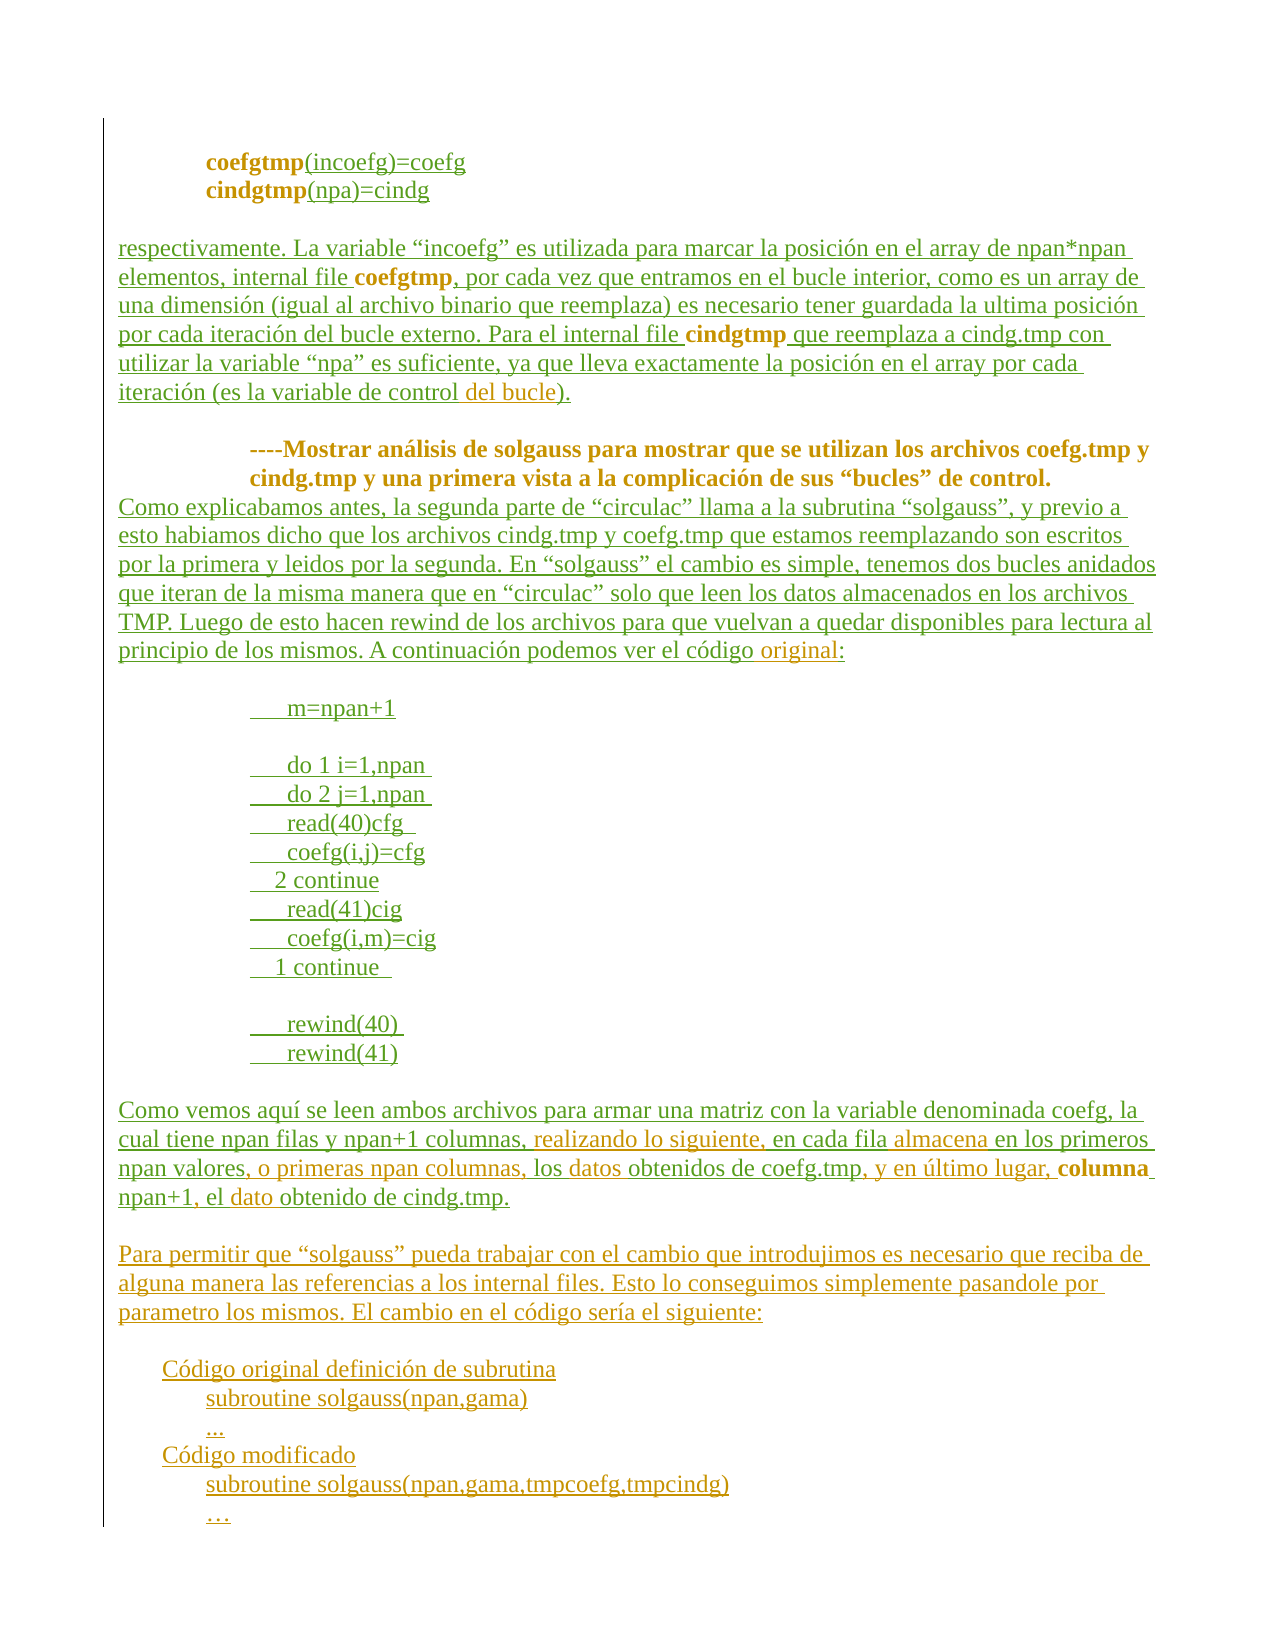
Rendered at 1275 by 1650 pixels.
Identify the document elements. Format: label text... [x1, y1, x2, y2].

text do 2 j=1,npan [249, 779, 1157, 808]
text m=npan+1 [249, 693, 1157, 722]
text coefg(i,j)=cfg [249, 837, 1157, 866]
text ... [206, 1412, 1157, 1441]
text Como vemos aquí se leen ambos archivos para armar una matriz con la variable denominada coefg, la cual tiene npan filas y npan+1 columnas, realizando lo siguiente, en cada fila almacena en los primeros npan valores, o primeras npan columnas, los datos obtenidos de coefg.tmp, y en último lugar, columna npan+1, el dato obtenido de cindg.tmp. [118, 1096, 1157, 1211]
text Como explicabamos antes, la segunda parte de “circulac” llama a la subrutina “solgauss”, y previo a esto habiamos dicho que los archivos cindg.tmp y coefg.tmp que estamos reemplazando son escritos por la primera y leidos por la segunda. En “solgauss” el cambio es simple, tenemos dos bucles anidados que iteran de la misma manera que en “circulac” solo que leen los datos almacenados en los archivos TMP. Luego de esto hacen rewind de los archivos para que vuelvan a quedar disponibles para lectura al principio de los mismos. A continuación podemos ver el código original: [118, 492, 1157, 664]
text ----Mostrar análisis de solgauss para mostrar que se utilizan los archivos coefg.tmp y cindg.tmp y una primera vista a la complicación de sus “bucles” de control. [249, 434, 1157, 492]
text coefg(i,m)=cig [249, 923, 1157, 952]
text Código modificado [162, 1441, 1157, 1469]
text subroutine solgauss(npan,gama,tmpcoefg,tmpcindg) [206, 1469, 1157, 1498]
text subroutine solgauss(npan,gama) [206, 1383, 1157, 1412]
text Para permitir que “solgauss” pueda trabajar con el cambio que introdujimos es necesario que reciba de alguna manera las referencias a los internal files. Esto lo conseguimos simplemente pasandole por parametro los mismos. El cambio en el código sería el siguiente: [118, 1239, 1157, 1326]
text rewind(41) [249, 1038, 1157, 1067]
text read(40)cfg [249, 808, 1157, 837]
text do 1 i=1,npan [249, 751, 1157, 779]
text read(41)cig [249, 894, 1157, 923]
text rewind(40) [249, 1009, 1157, 1038]
text cindgtmp(npa)=cindg [206, 176, 1157, 204]
text 1 continue [249, 952, 1157, 981]
text … [206, 1498, 1157, 1527]
text respectivamente. La variable “incoefg” es utilizada para marcar la posición en el array de npan*npan elementos, internal file coefgtmp, por cada vez que entramos en el bucle interior, como es un array de una dimensión (igual al archivo binario que reemplaza) es necesario tener guardada la ultima posición por cada iteración del bucle externo. Para el internal file cindgtmp que reemplaza a cindg.tmp con utilizar la variable “npa” es suficiente, ya que lleva exactamente la posición en el array por cada iteración (es la variable de control del bucle). [118, 233, 1157, 406]
text 2 continue [249, 866, 1157, 894]
text coefgtmp(incoefg)=coefg [206, 147, 1157, 176]
text Código original definición de subrutina [162, 1354, 1157, 1383]
